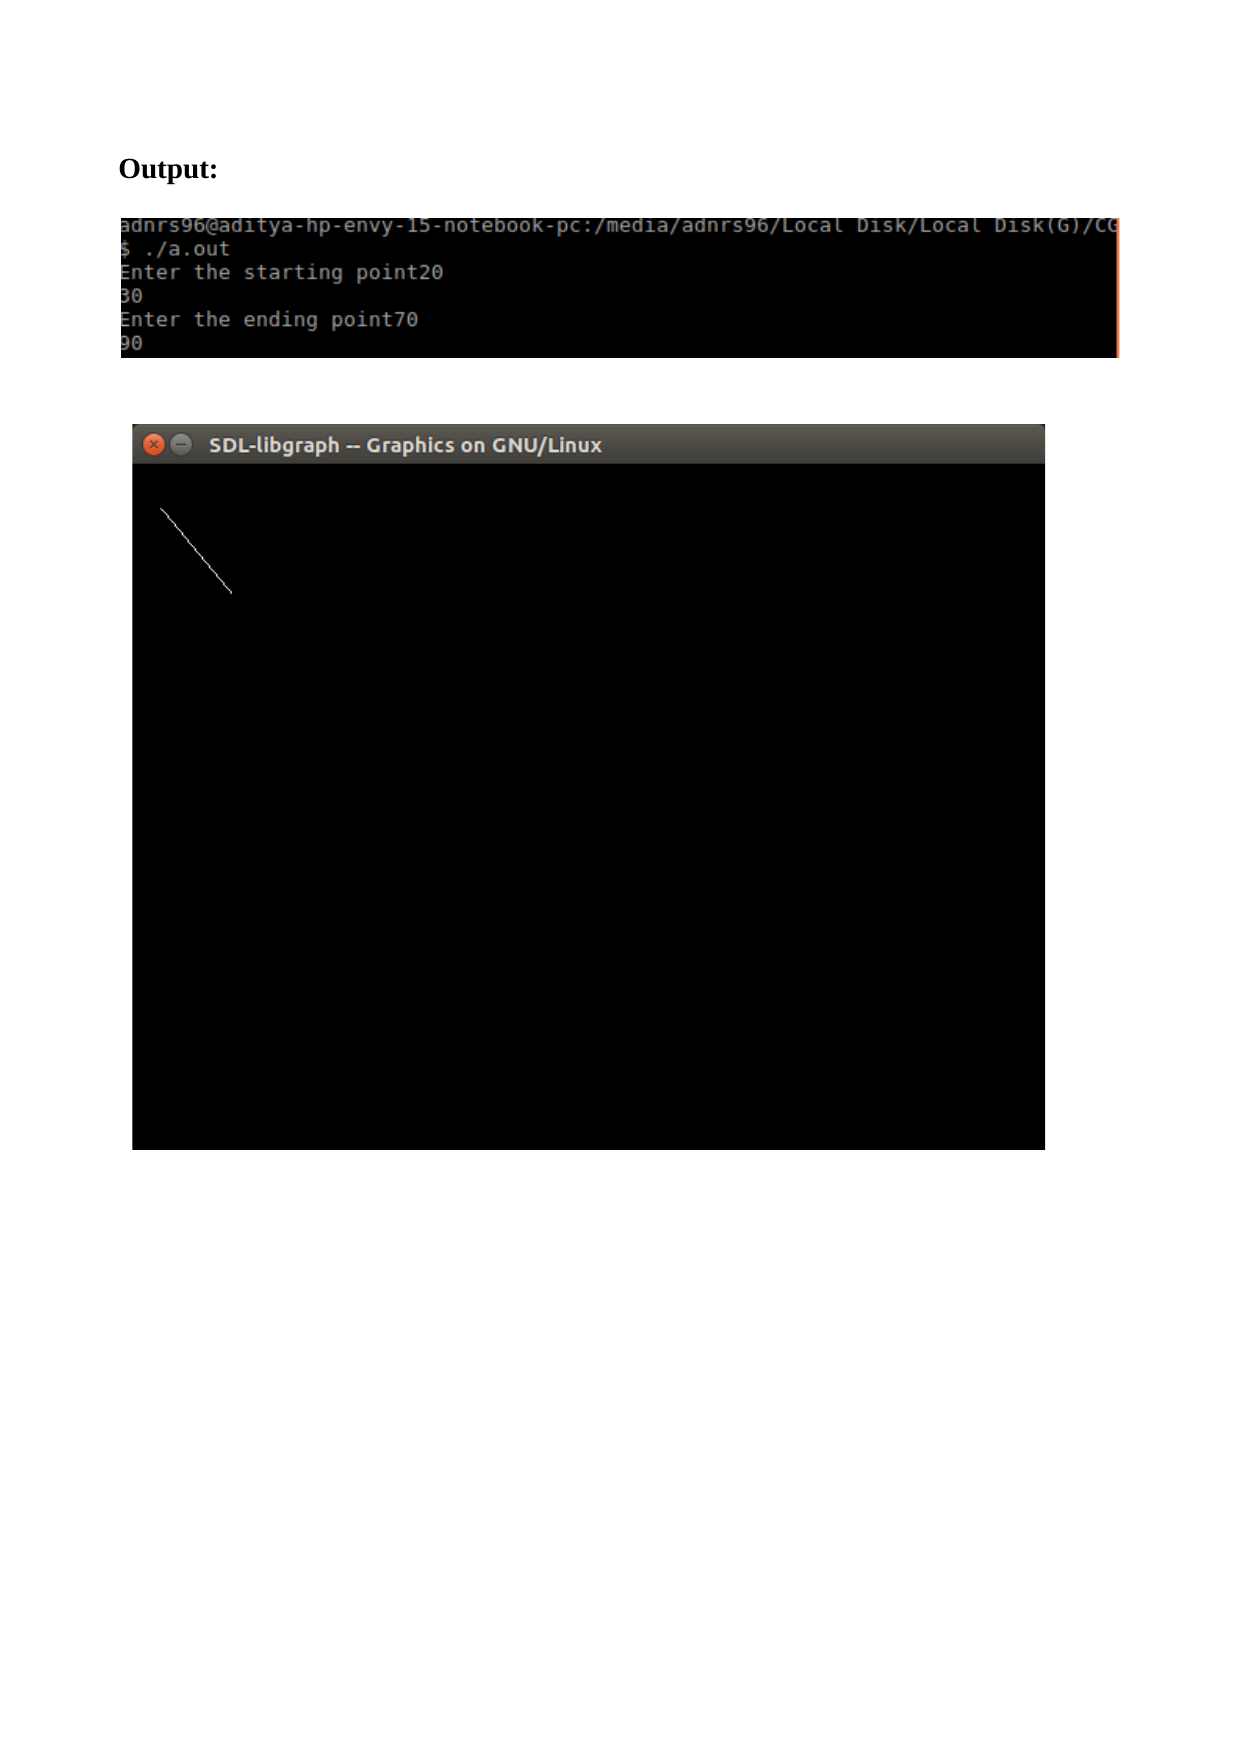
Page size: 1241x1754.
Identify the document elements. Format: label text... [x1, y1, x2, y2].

picture [132, 424, 1046, 1150]
text Output: [118, 152, 1122, 185]
picture [121, 218, 1120, 358]
